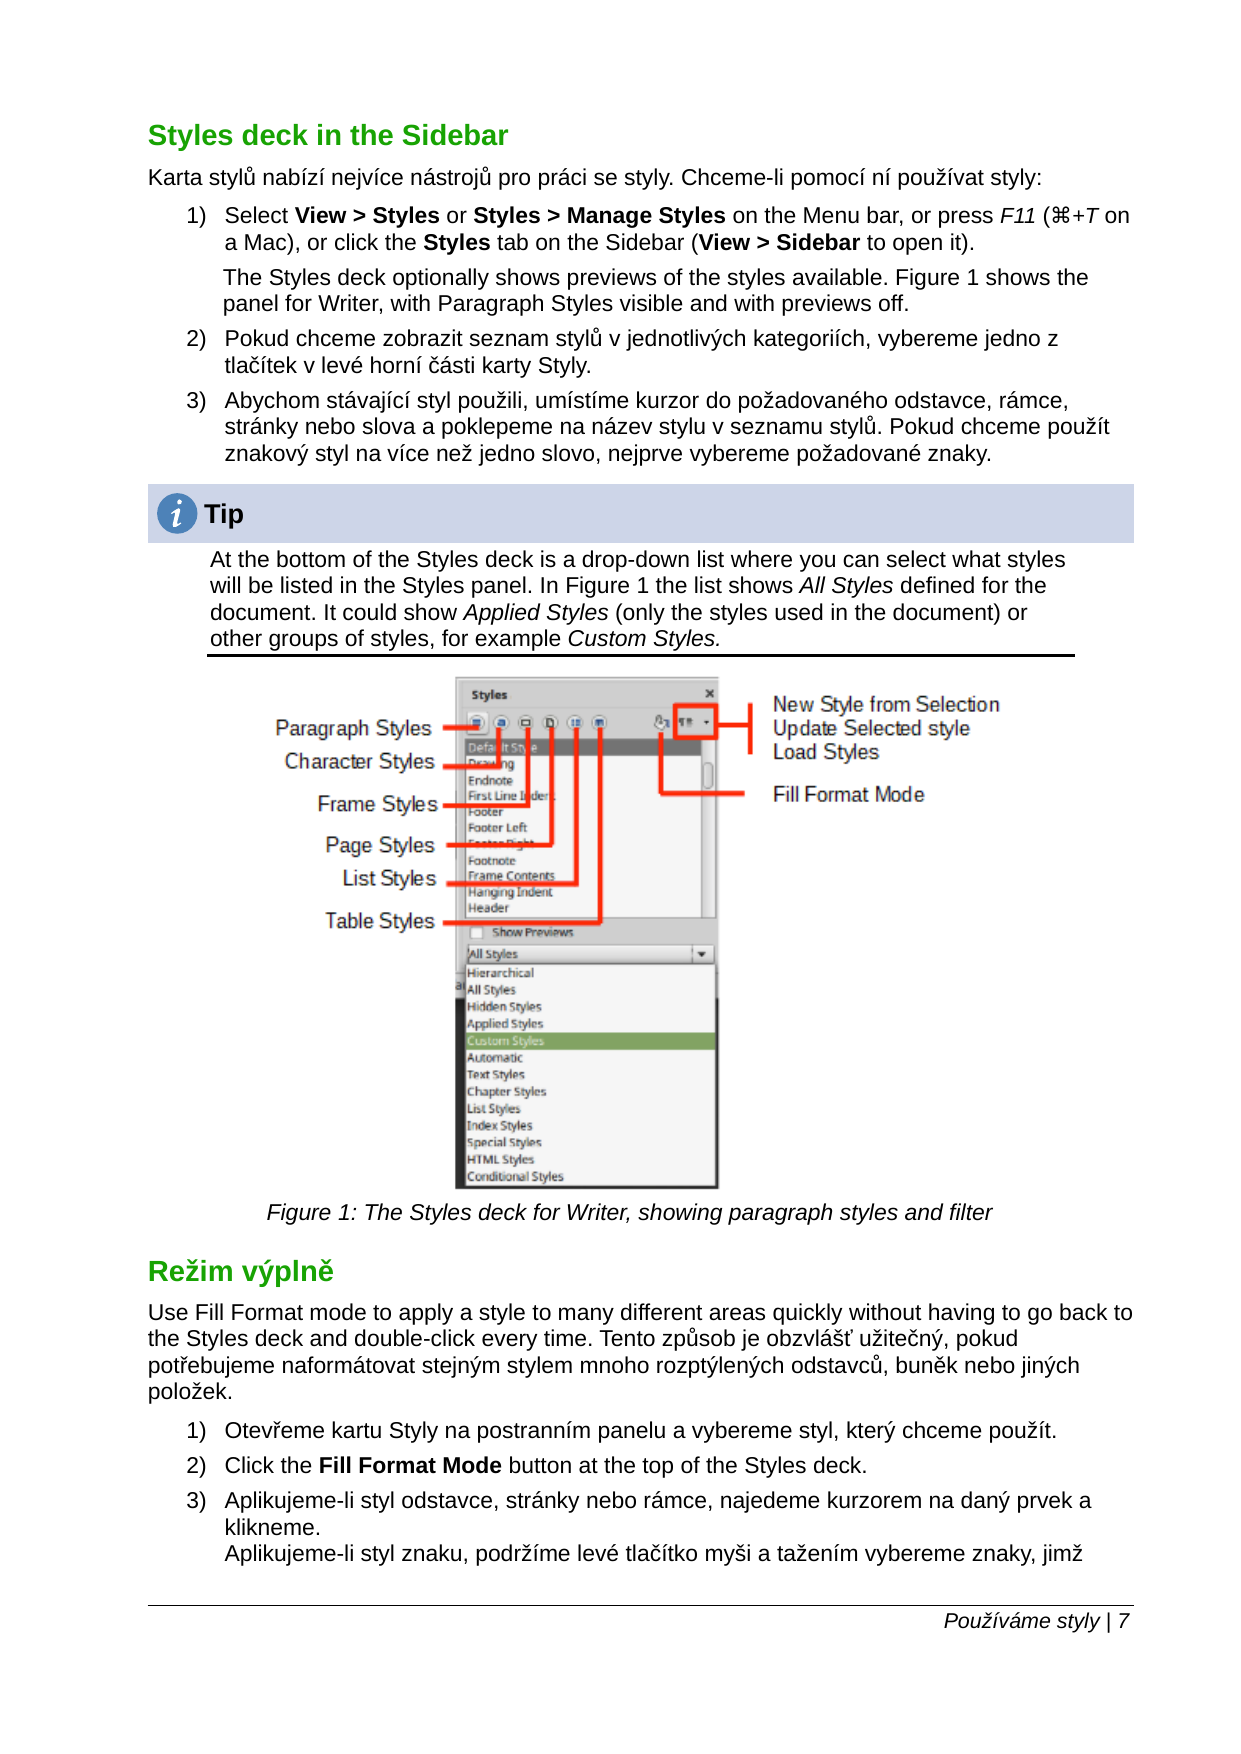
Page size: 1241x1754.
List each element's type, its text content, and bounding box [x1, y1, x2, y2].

list The Styles deck optionally shows previews of the styles available. Figure 1 shows the panel for Writer, with Paragraph Styles visible and with previews off. [223, 264, 1134, 317]
list Pokud chceme zobrazit seznam stylů v jednotlivých kategoriích, vybereme jedno z tlačítek v levé horní části karty Styly. [207, 325, 1134, 378]
list Aplikujeme-li styl odstavce, stránky nebo rámce, najedeme kurzorem na daný prvek a klikneme. Aplikujeme-li styl znaku, podržíme levé tlačítko myši a tažením vybereme znaky, jimž [207, 1487, 1134, 1566]
text Use Fill Format mode to apply a style to many different areas quickly without having to go back to the Styles deck and double-click every time. Tento způsob je obzvlášť užitečný, pokud potřebujeme naformátovat stejným stylem mnoho rozptýlených odstavců, buněk nebo jiných položek. [148, 1299, 1134, 1404]
list Otevřeme kartu Styly na postranním panelu a vybereme styl, který chceme použít. [207, 1417, 1134, 1443]
picture [274, 674, 1008, 1194]
list Abychom stávající styl použili, umístíme kurzor do požadovaného odstavce, rámce, stránky nebo slova a poklepeme na název stylu v seznamu stylů. Pokud chceme použít znakový styl na více než jedno slovo, nejprve vybereme požadované znaky. [207, 387, 1134, 466]
subtitle Tip [148, 484, 1134, 543]
text At the bottom of the Styles deck is a drop-down list where you can select what styles will be listed in the Styles panel. In Figure 1 the list shows All Styles defined for the document. It could show Applied Styles (only the styles used in the document) or other groups of styles, for example Custom Styles. [207, 543, 1075, 654]
subtitle Styles deck in the Sidebar [148, 118, 1134, 152]
list Click the Fill Format Mode button at the top of the Styles deck. [207, 1452, 1134, 1478]
text Figure 1: The Styles deck for Writer, showing paragraph styles and filter [266, 674, 1015, 1226]
list Select View > Styles or Styles > Manage Styles on the Menu bar, or press F11 (⌘+T on a Mac), or click the Styles tab on the Sidebar (View > Sidebar to open it). [207, 202, 1134, 255]
list Karta stylů nabízí nejvíce nástrojů pro práci se styly. Chceme-li pomocí ní používat styly: [148, 163, 1134, 190]
subtitle Režim výplně [148, 1254, 1134, 1287]
